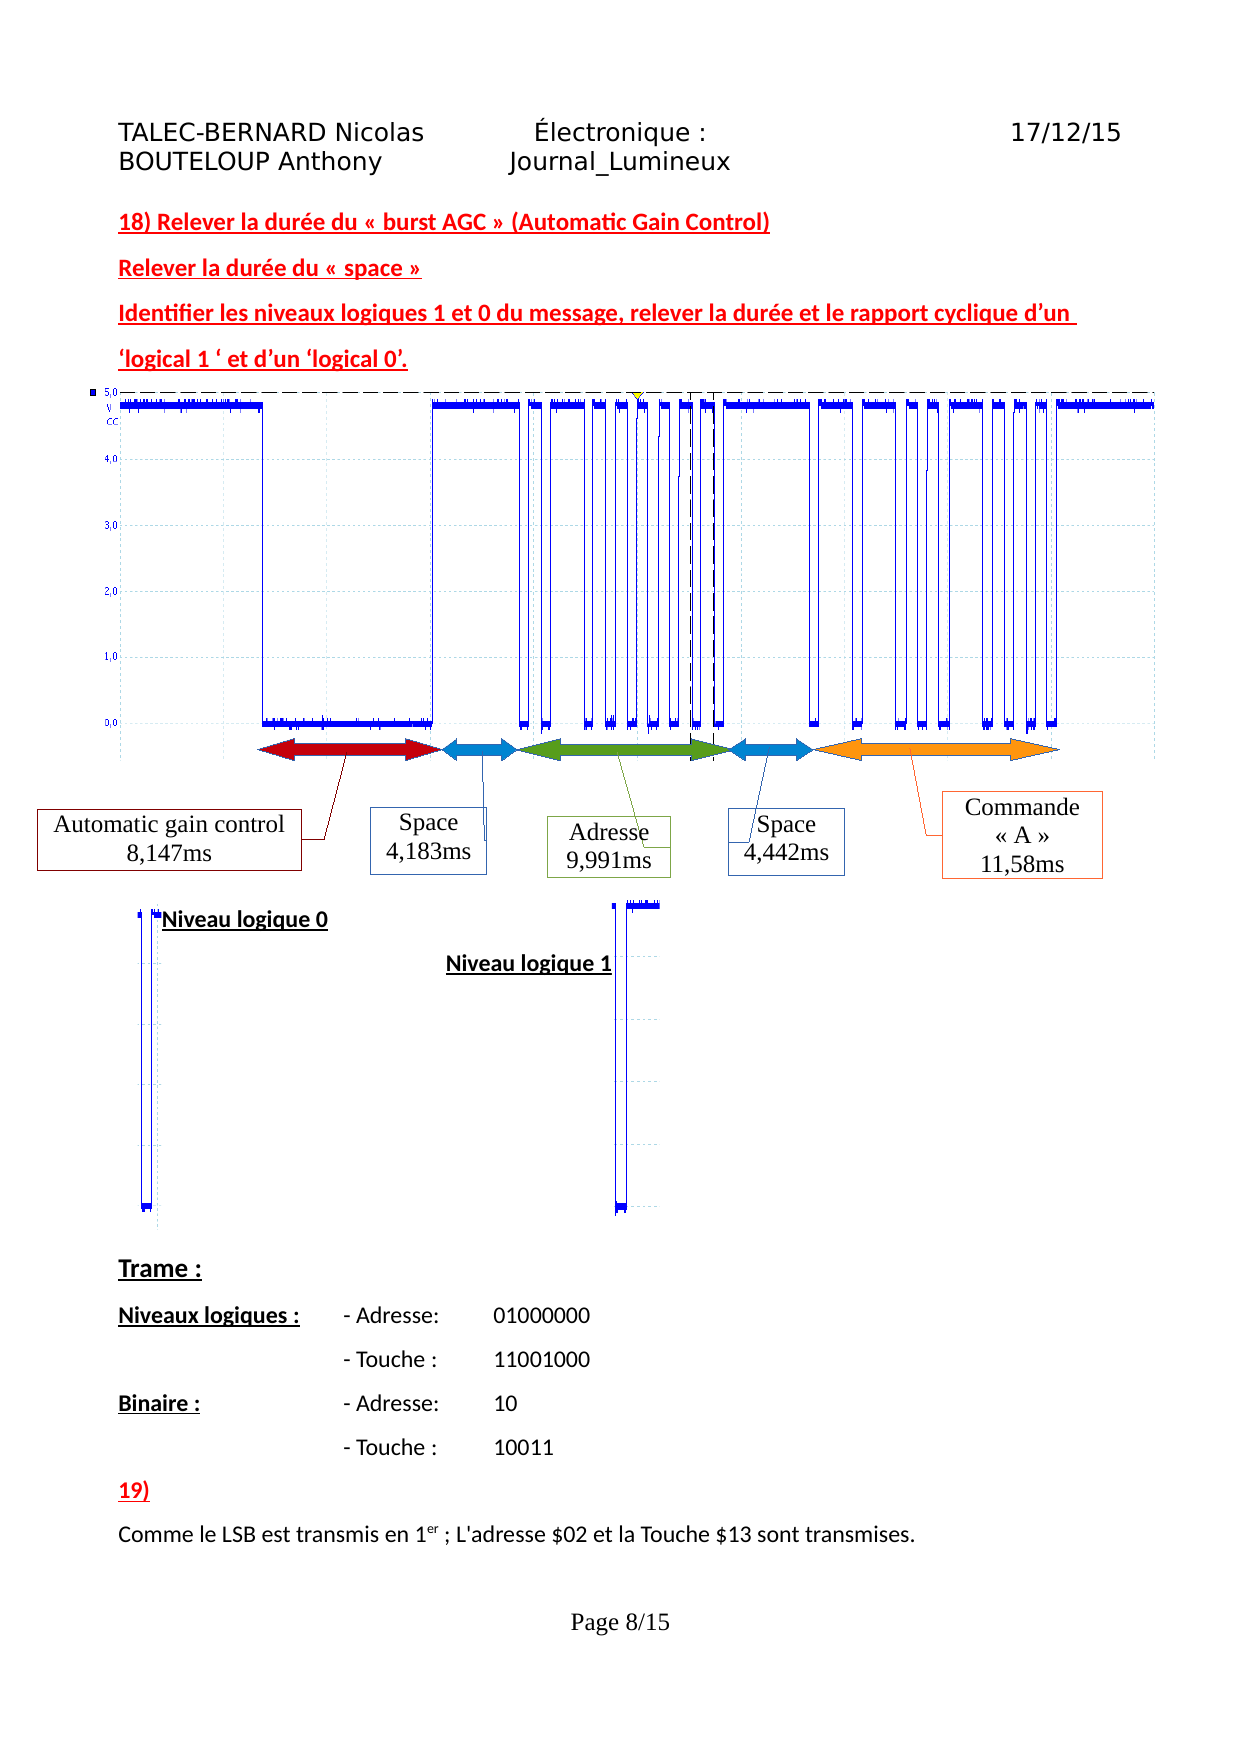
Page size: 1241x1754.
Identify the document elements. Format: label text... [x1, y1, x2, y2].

picture [457, 756, 482, 761]
text [660, 904, 1122, 933]
text - Touche : 11001000 [118, 1344, 1122, 1373]
picture [295, 756, 405, 761]
text 18) Relever la durée du « burst AGC » (Automatic Gain Control) Relever la durée du « space » Identifier les niveaux logiques 1 et 0 du message, relever la durée et le rapport cyclique d’un ‘logical 1 ‘ et d’un ‘logical 0’. [118, 206, 1122, 374]
text Binaire : - Adresse: 10 [118, 1388, 1122, 1417]
text Niveaux logiques : - Adresse: 01000000 [118, 1300, 1122, 1329]
text [660, 948, 1122, 977]
text Trame : [118, 1251, 1122, 1284]
text [118, 904, 137, 933]
picture [137, 904, 162, 1230]
picture [746, 756, 796, 761]
picture [611, 896, 660, 1225]
picture [862, 756, 1010, 761]
picture [483, 756, 501, 761]
picture [503, 751, 557, 761]
picture [408, 750, 456, 761]
text 19) [118, 1476, 1122, 1505]
picture [798, 750, 859, 761]
text Comme le LSB est transmis en 1er ; L'adresse $02 et la Touche $13 sont transmises. [118, 1519, 1122, 1549]
text [118, 948, 137, 977]
picture [90, 387, 1169, 761]
picture [561, 756, 691, 761]
text - Touche : 10011 [118, 1432, 1122, 1461]
text Niveau logique 0 [162, 904, 611, 933]
picture [694, 752, 744, 761]
text Niveau logique 1 [162, 948, 611, 977]
